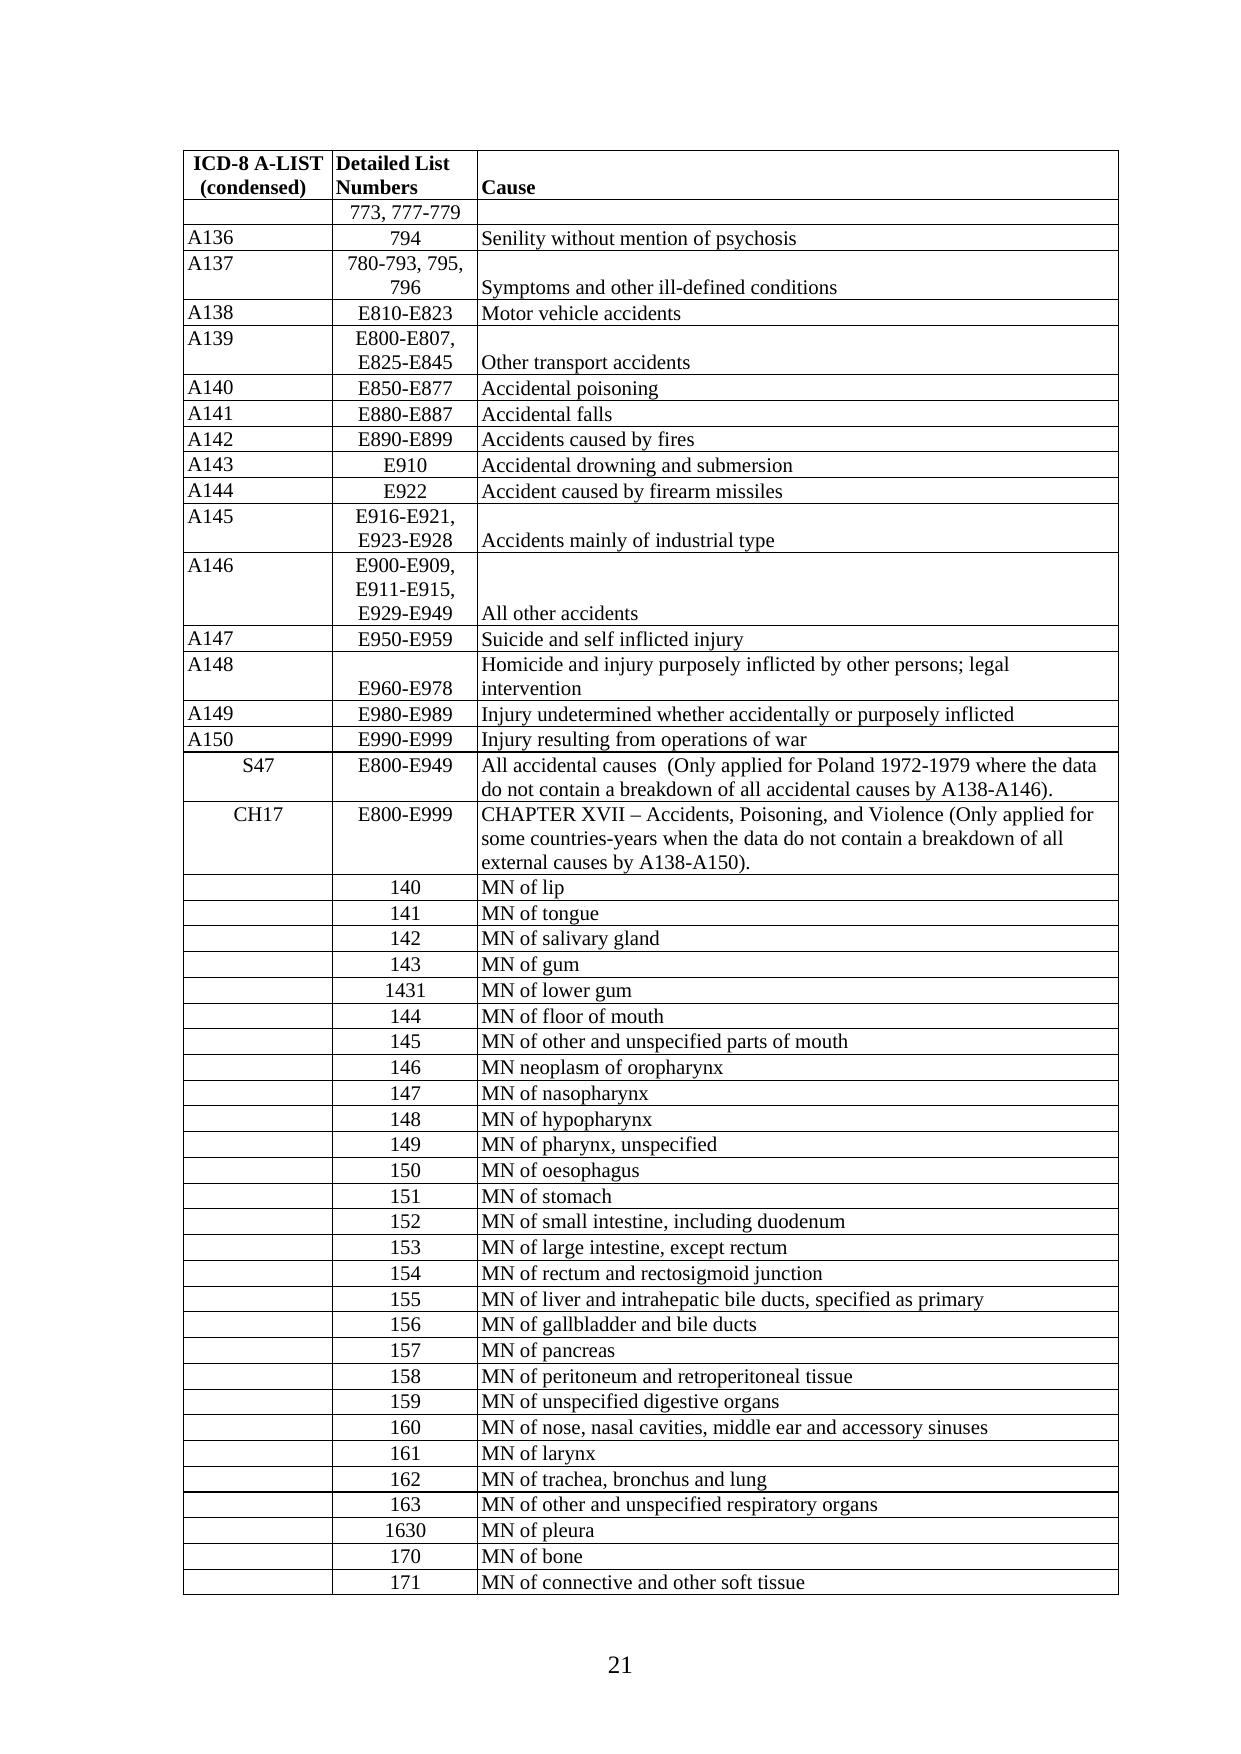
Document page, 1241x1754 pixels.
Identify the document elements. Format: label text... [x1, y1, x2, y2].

table_cell [184, 1209, 332, 1234]
table_cell A138 [184, 300, 332, 325]
table_cell Senility without mention of psychosis [478, 225, 1118, 250]
table_cell 153 [333, 1235, 477, 1260]
table_cell [184, 1390, 332, 1414]
table_cell MN of lower gum [478, 978, 1118, 1002]
table_cell 1431 [333, 978, 477, 1002]
table_cell MN of pharynx, unspecified [478, 1132, 1118, 1157]
table_cell [184, 1106, 332, 1131]
table_cell MN of pancreas [478, 1338, 1118, 1363]
table_cell MN of liver and intrahepatic bile ducts, specified as primary [478, 1287, 1118, 1311]
table_cell MN of peritoneum and retroperitoneal tissue [478, 1364, 1118, 1388]
table_cell MN of lip [478, 875, 1118, 899]
table_cell 157 [333, 1338, 477, 1363]
table_cell 773, 777-779 [333, 200, 477, 224]
table_cell A150 [184, 727, 332, 751]
table_cell 152 [333, 1209, 477, 1234]
table_cell CH17 [184, 802, 332, 874]
table_cell A141 [184, 401, 332, 426]
table_cell [184, 1518, 332, 1543]
table_cell 149 [333, 1132, 477, 1157]
table_cell 144 [333, 1004, 477, 1028]
table_cell MN of bone [478, 1544, 1118, 1568]
table_cell 154 [333, 1261, 477, 1286]
table_cell MN of nasopharynx [478, 1081, 1118, 1105]
table_cell MN of hypopharynx [478, 1106, 1118, 1131]
table_header Cause [478, 151, 1118, 199]
table_cell Accidental poisoning [478, 375, 1118, 400]
table_cell E910 [333, 452, 477, 477]
table_cell [184, 926, 332, 951]
table_cell MN of gum [478, 952, 1118, 977]
table_cell A147 [184, 626, 332, 651]
table_cell MN of tongue [478, 901, 1118, 925]
table_cell [184, 1055, 332, 1080]
table_cell [184, 1132, 332, 1157]
table_cell 142 [333, 926, 477, 951]
table_cell [184, 1544, 332, 1568]
table_cell E800-E949 [333, 753, 477, 801]
table_cell MN of oesophagus [478, 1158, 1118, 1183]
table_cell [184, 1338, 332, 1363]
table_cell E950-E959 [333, 626, 477, 651]
table_cell MN of stomach [478, 1184, 1118, 1208]
table_header ICD-8 A-LIST (condensed) [184, 151, 332, 199]
table_cell MN of larynx [478, 1441, 1118, 1466]
table_cell MN of gallbladder and bile ducts [478, 1312, 1118, 1337]
table_cell 141 [333, 901, 477, 925]
table_cell 161 [333, 1441, 477, 1466]
table_cell [478, 200, 1118, 224]
table_cell E880-E887 [333, 401, 477, 426]
table_cell E980-E989 [333, 701, 477, 726]
table_cell 147 [333, 1081, 477, 1105]
table_cell A144 [184, 478, 332, 503]
table_cell [184, 1415, 332, 1440]
table_cell [184, 1287, 332, 1311]
table_cell 155 [333, 1287, 477, 1311]
table_cell E800-E999 [333, 802, 477, 874]
table_cell E922 [333, 478, 477, 503]
table_cell [184, 1081, 332, 1105]
table_cell 794 [333, 225, 477, 250]
table_cell Injury undetermined whether accidentally or purposely inflicted [478, 701, 1118, 726]
table_cell A146 [184, 553, 332, 625]
table_cell MN of connective and other soft tissue [478, 1570, 1118, 1594]
table_cell All other accidents [478, 553, 1118, 625]
table_cell [184, 1467, 332, 1491]
table_cell [184, 1184, 332, 1208]
table_cell [184, 1029, 332, 1054]
table_cell 150 [333, 1158, 477, 1183]
table_cell 158 [333, 1364, 477, 1388]
table_cell [184, 1158, 332, 1183]
table_cell A136 [184, 225, 332, 250]
table_cell Accident caused by firearm missiles [478, 478, 1118, 503]
table_cell 171 [333, 1570, 477, 1594]
table_cell 160 [333, 1415, 477, 1440]
table_cell [184, 1312, 332, 1337]
table_cell E800-E807, E825-E845 [333, 326, 477, 374]
table_cell 143 [333, 952, 477, 977]
table_cell E960-E978 [333, 652, 477, 700]
table_cell [184, 1364, 332, 1388]
table_cell A149 [184, 701, 332, 726]
table_cell MN of small intestine, including duodenum [478, 1209, 1118, 1234]
table_cell 163 [333, 1493, 477, 1517]
table_cell [184, 200, 332, 224]
table_cell MN of floor of mouth [478, 1004, 1118, 1028]
table_cell All accidental causes (Only applied for Poland 1972-1979 where the data do not contain a breakdown of all accidental causes by A138-A146). [478, 753, 1118, 801]
table_cell [184, 1493, 332, 1517]
table_cell A145 [184, 504, 332, 552]
table_cell Accidental falls [478, 401, 1118, 426]
table_cell MN of rectum and rectosigmoid junction [478, 1261, 1118, 1286]
table_cell Accidents caused by fires [478, 427, 1118, 451]
table_header Detailed List Numbers [333, 151, 477, 199]
table_cell MN of salivary gland [478, 926, 1118, 951]
table_cell 146 [333, 1055, 477, 1080]
table_cell 162 [333, 1467, 477, 1491]
table_cell [184, 1570, 332, 1594]
table_cell E890-E899 [333, 427, 477, 451]
table_cell E850-E877 [333, 375, 477, 400]
table_cell 151 [333, 1184, 477, 1208]
table_cell MN neoplasm of oropharynx [478, 1055, 1118, 1080]
table_cell MN of pleura [478, 1518, 1118, 1543]
table_cell Homicide and injury purposely inflicted by other persons; legal intervention [478, 652, 1118, 700]
table_cell 140 [333, 875, 477, 899]
table_cell E990-E999 [333, 727, 477, 751]
table_cell A148 [184, 652, 332, 700]
table_cell Symptoms and other ill-defined conditions [478, 251, 1118, 299]
table_cell A143 [184, 452, 332, 477]
table_cell MN of unspecified digestive organs [478, 1390, 1118, 1414]
table_cell [184, 978, 332, 1002]
table_cell 780-793, 795, 796 [333, 251, 477, 299]
table_cell [184, 901, 332, 925]
table_cell Other transport accidents [478, 326, 1118, 374]
table_cell E916-E921, E923-E928 [333, 504, 477, 552]
table_cell MN of other and unspecified parts of mouth [478, 1029, 1118, 1054]
table_cell [184, 875, 332, 899]
table_cell A139 [184, 326, 332, 374]
table_cell 145 [333, 1029, 477, 1054]
table_cell 1630 [333, 1518, 477, 1543]
table_cell MN of nose, nasal cavities, middle ear and accessory sinuses [478, 1415, 1118, 1440]
table_cell [184, 1441, 332, 1466]
table_cell Accidental drowning and submersion [478, 452, 1118, 477]
table_cell [184, 1235, 332, 1260]
table_cell 156 [333, 1312, 477, 1337]
table_cell A140 [184, 375, 332, 400]
table_cell 159 [333, 1390, 477, 1414]
table_cell [184, 952, 332, 977]
table_cell Motor vehicle accidents [478, 300, 1118, 325]
table_cell Accidents mainly of industrial type [478, 504, 1118, 552]
table_cell MN of trachea, bronchus and lung [478, 1467, 1118, 1491]
table_cell [184, 1261, 332, 1286]
table_cell 148 [333, 1106, 477, 1131]
table_cell MN of other and unspecified respiratory organs [478, 1493, 1118, 1517]
table_cell MN of large intestine, except rectum [478, 1235, 1118, 1260]
table_cell [184, 1004, 332, 1028]
table_cell E810-E823 [333, 300, 477, 325]
table_cell CHAPTER XVII – Accidents, Poisoning, and Violence (Only applied for some countries-years when the data do not contain a breakdown of all external causes by A138-A150). [478, 802, 1118, 874]
table_cell A142 [184, 427, 332, 451]
table_cell A137 [184, 251, 332, 299]
table_cell S47 [184, 753, 332, 801]
table_cell Injury resulting from operations of war [478, 727, 1118, 751]
table_cell 170 [333, 1544, 477, 1568]
table_cell E900-E909, E911-E915, E929-E949 [333, 553, 477, 625]
table_cell Suicide and self inflicted injury [478, 626, 1118, 651]
